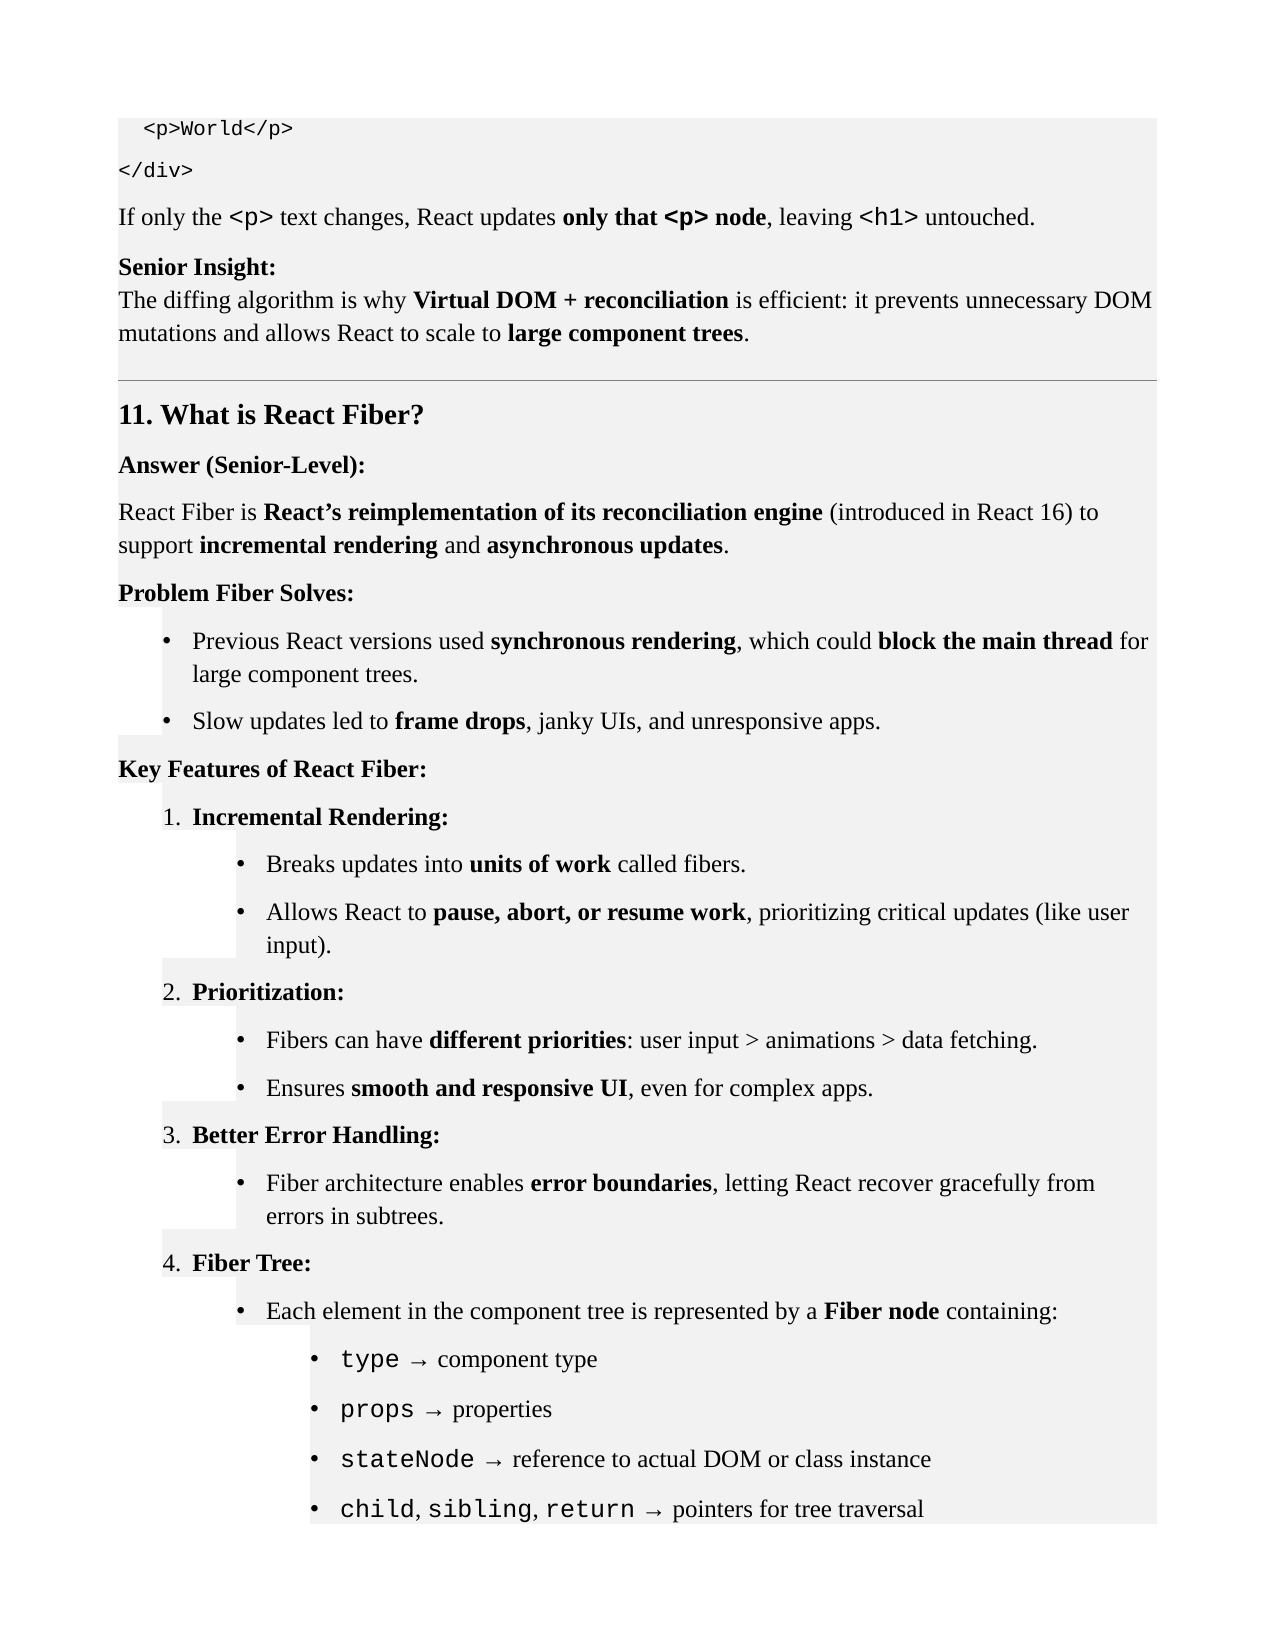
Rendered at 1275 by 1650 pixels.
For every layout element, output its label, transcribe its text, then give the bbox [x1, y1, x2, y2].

list props → properties [310, 1394, 1157, 1424]
list Slow updates led to frame drops, janky UIs, and unresponsive apps. [162, 706, 1157, 735]
text Problem Fiber Solves: [118, 578, 1157, 607]
list stateNode → reference to actual DOM or class instance [310, 1444, 1157, 1474]
list Better Error Handling: [162, 1120, 1157, 1149]
list Fibers can have different priorities: user input > animations > data fetching. [236, 1025, 1157, 1054]
text <p>World</p> [118, 118, 1157, 142]
list Fiber Tree: [162, 1248, 1157, 1277]
text Answer (Senior-Level): [118, 450, 1157, 479]
text Senior Insight: The diffing algorithm is why Virtual DOM + reconciliation is efficient: it prevents unnecessary DOM mutations and allows React to scale to large component trees. [118, 252, 1157, 346]
text React Fiber is React’s reimplementation of its reconciliation engine (introduced in React 16) to support incremental rendering and asynchronous updates. [118, 497, 1157, 559]
list Allows React to pause, abort, or resume work, prioritizing critical updates (like user input). [236, 897, 1157, 958]
list Incremental Rendering: [162, 802, 1157, 830]
text If only the <p> text changes, React updates only that <p> node, leaving <h1> untouched. [118, 202, 1157, 232]
list Each element in the component tree is represented by a Fiber node containing: [236, 1296, 1157, 1325]
list Breaks updates into units of work called fibers. [236, 849, 1157, 878]
text Key Features of React Fiber: [118, 754, 1157, 783]
list Prioritization: [162, 977, 1157, 1006]
list Fiber architecture enables error boundaries, letting React recover gracefully from errors in subtrees. [236, 1168, 1157, 1229]
list child, sibling, return → pointers for tree traversal [310, 1494, 1157, 1524]
list Previous React versions used synchronous rendering, which could block the main thread for large component trees. [162, 626, 1157, 687]
list type → component type [310, 1344, 1157, 1374]
list Ensures smooth and responsive UI, even for complex apps. [236, 1073, 1157, 1101]
text </div> [118, 160, 1157, 183]
subtitle 11. What is React Fiber? [118, 397, 1157, 430]
